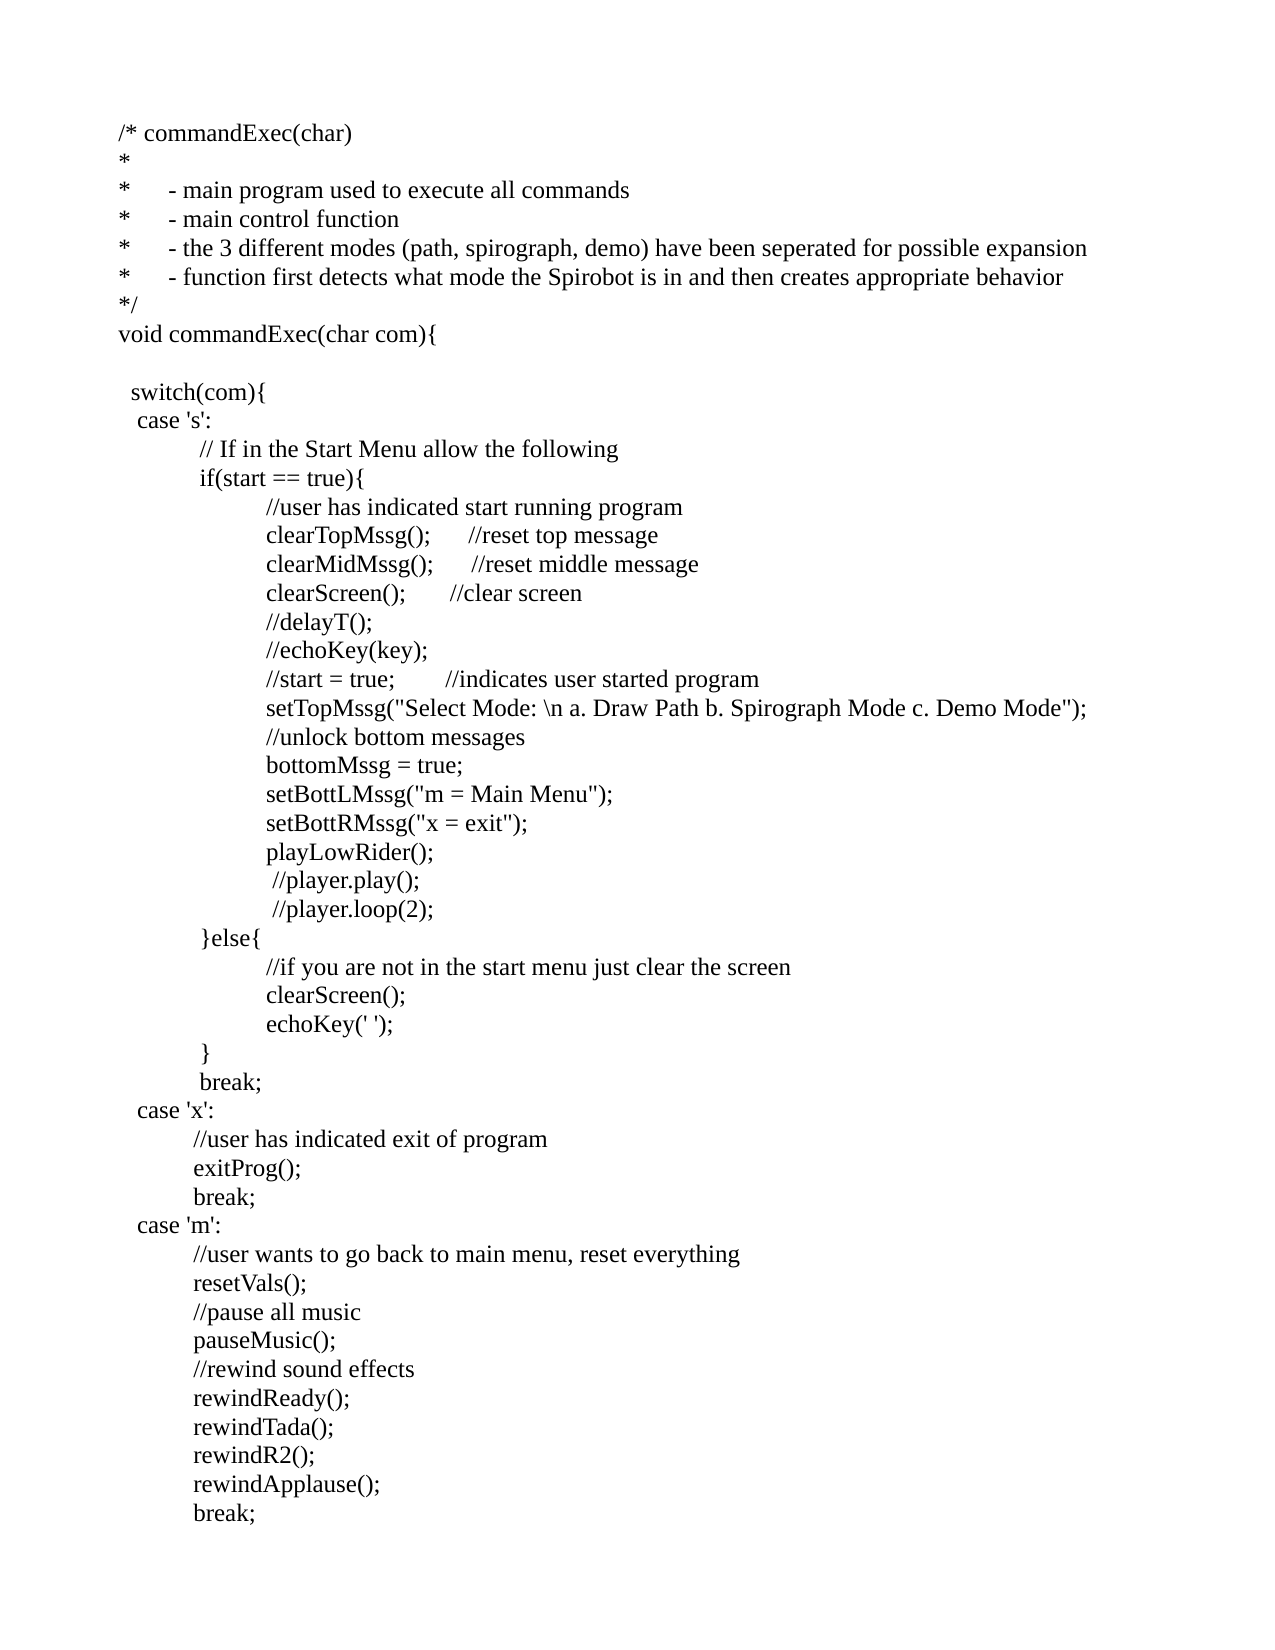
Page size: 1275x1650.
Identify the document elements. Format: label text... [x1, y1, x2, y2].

text case 'x': [118, 1096, 1157, 1124]
text * [118, 147, 1157, 176]
text //echoKey(key); [118, 636, 1157, 664]
text rewindR2(); [118, 1441, 1157, 1469]
text //delayT(); [118, 607, 1157, 636]
text break; [118, 1067, 1157, 1096]
text break; [118, 1498, 1157, 1527]
text //player.play(); [118, 866, 1157, 894]
text echoKey(' '); [118, 1009, 1157, 1038]
text break; [118, 1182, 1157, 1211]
text clearMidMssg(); //reset middle message [118, 549, 1157, 578]
text // If in the Start Menu allow the following [118, 434, 1157, 463]
text //user has indicated exit of program [118, 1124, 1157, 1153]
text bottomMssg = true; [118, 751, 1157, 779]
text case 'm': [118, 1211, 1157, 1239]
text //unlock bottom messages [118, 722, 1157, 751]
text //start = true; //indicates user started program [118, 664, 1157, 693]
text clearTopMssg(); //reset top message [118, 521, 1157, 549]
text //user has indicated start running program [118, 492, 1157, 521]
text playLowRider(); [118, 837, 1157, 866]
text //user wants to go back to main menu, reset everything [118, 1239, 1157, 1268]
text //if you are not in the start menu just clear the screen [118, 952, 1157, 981]
text /* commandExec(char) [118, 118, 1157, 147]
text //pause all music [118, 1297, 1157, 1326]
text pauseMusic(); [118, 1326, 1157, 1354]
text if(start == true){ [118, 463, 1157, 492]
text rewindTada(); [118, 1412, 1157, 1441]
text setTopMssg("Select Mode: \n a. Draw Path b. Spirograph Mode c. Demo Mode"); [118, 693, 1157, 722]
text * - main control function [118, 204, 1157, 233]
text //player.loop(2); [118, 894, 1157, 923]
text * - main program used to execute all commands [118, 176, 1157, 204]
text resetVals(); [118, 1268, 1157, 1297]
text case 's': [118, 406, 1157, 434]
text clearScreen(); [118, 981, 1157, 1009]
text rewindReady(); [118, 1383, 1157, 1412]
text void commandExec(char com){ [118, 319, 1157, 348]
text }else{ [118, 923, 1157, 952]
text setBottLMssg("m = Main Menu"); [118, 779, 1157, 808]
text rewindApplause(); [118, 1469, 1157, 1498]
text setBottRMssg("x = exit"); [118, 808, 1157, 837]
text } [118, 1038, 1157, 1067]
text */ [118, 291, 1157, 319]
text exitProg(); [118, 1153, 1157, 1182]
text clearScreen(); //clear screen [118, 578, 1157, 607]
text * - function first detects what mode the Spirobot is in and then creates appropriate behavior [118, 262, 1157, 291]
text //rewind sound effects [118, 1354, 1157, 1383]
text switch(com){ [118, 377, 1157, 406]
text * - the 3 different modes (path, spirograph, demo) have been seperated for possible expansion [118, 233, 1157, 262]
